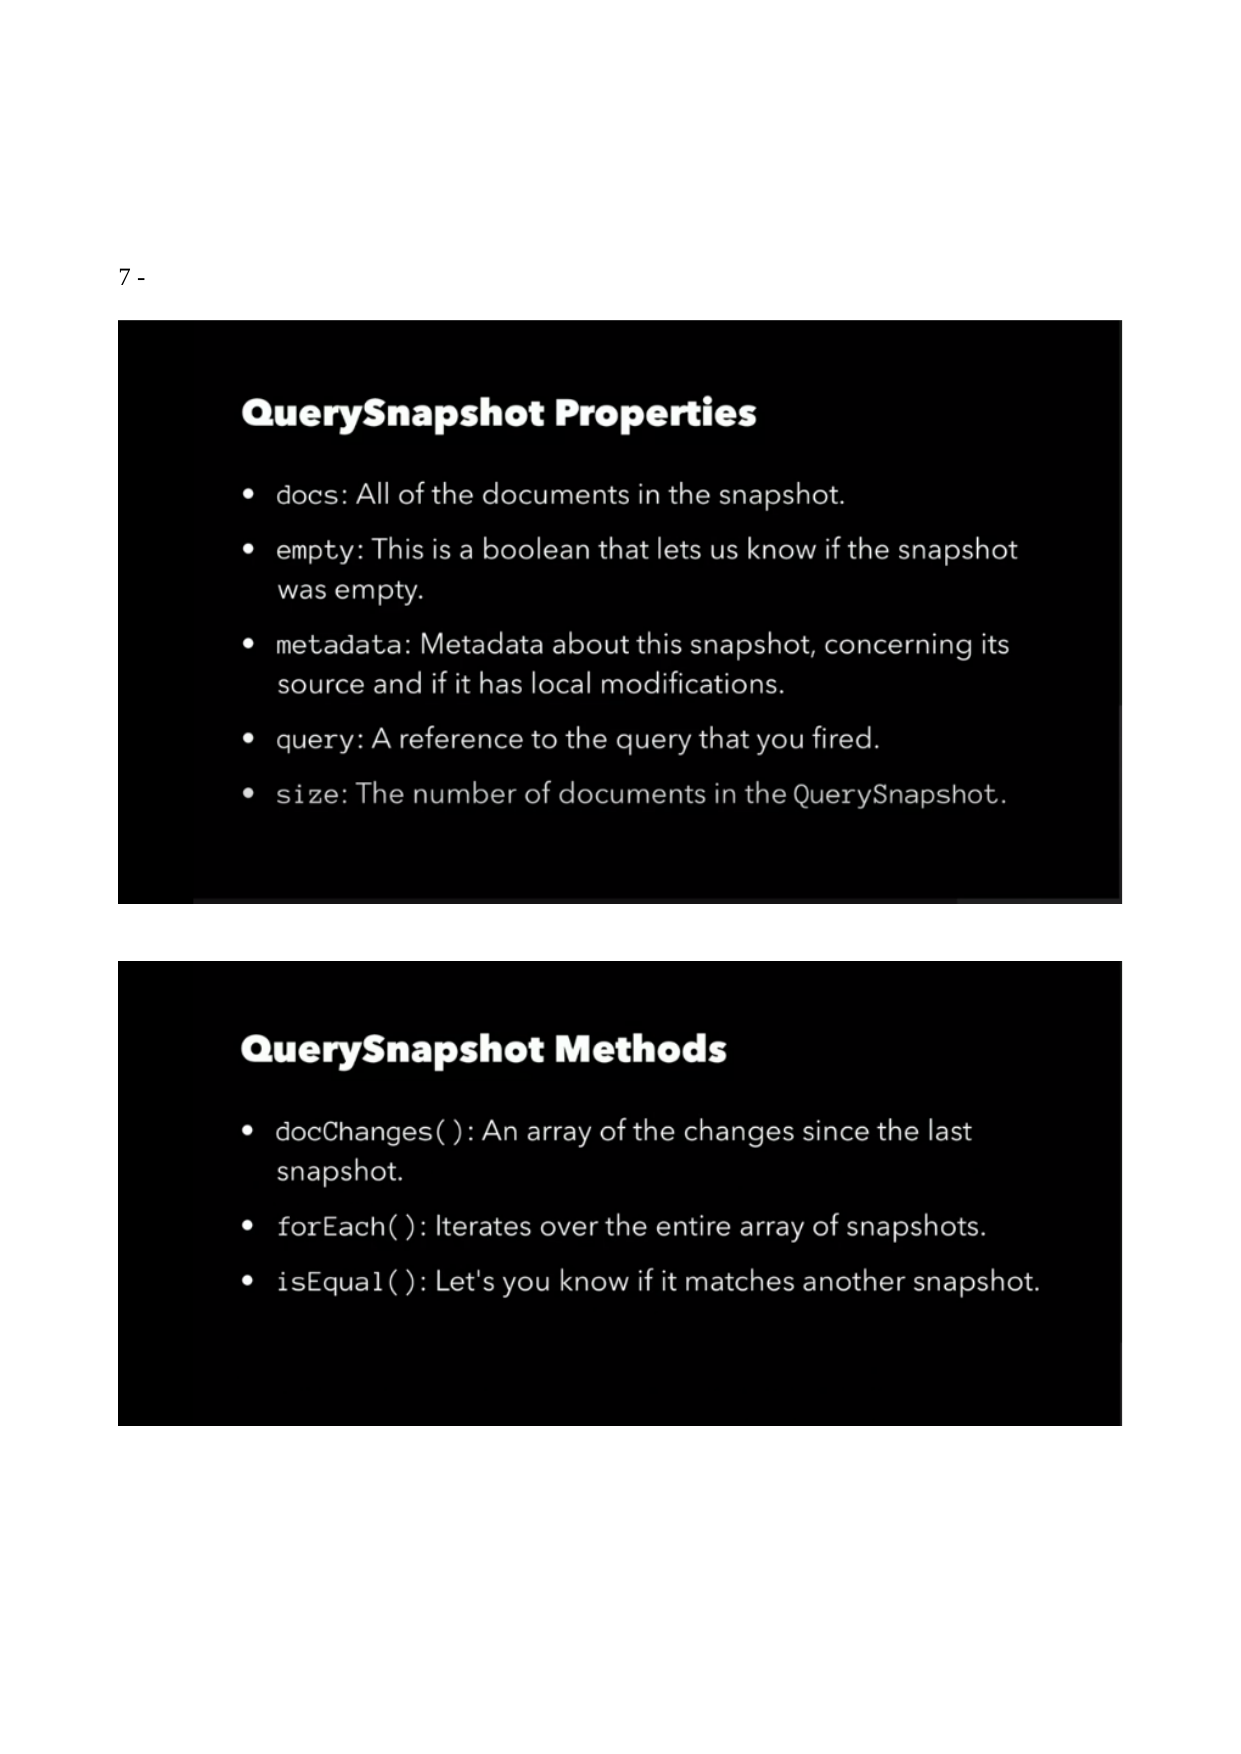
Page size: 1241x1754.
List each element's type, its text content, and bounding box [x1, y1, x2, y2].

picture [118, 319, 1123, 904]
picture [118, 961, 1123, 1426]
text 7 - [118, 262, 1122, 291]
